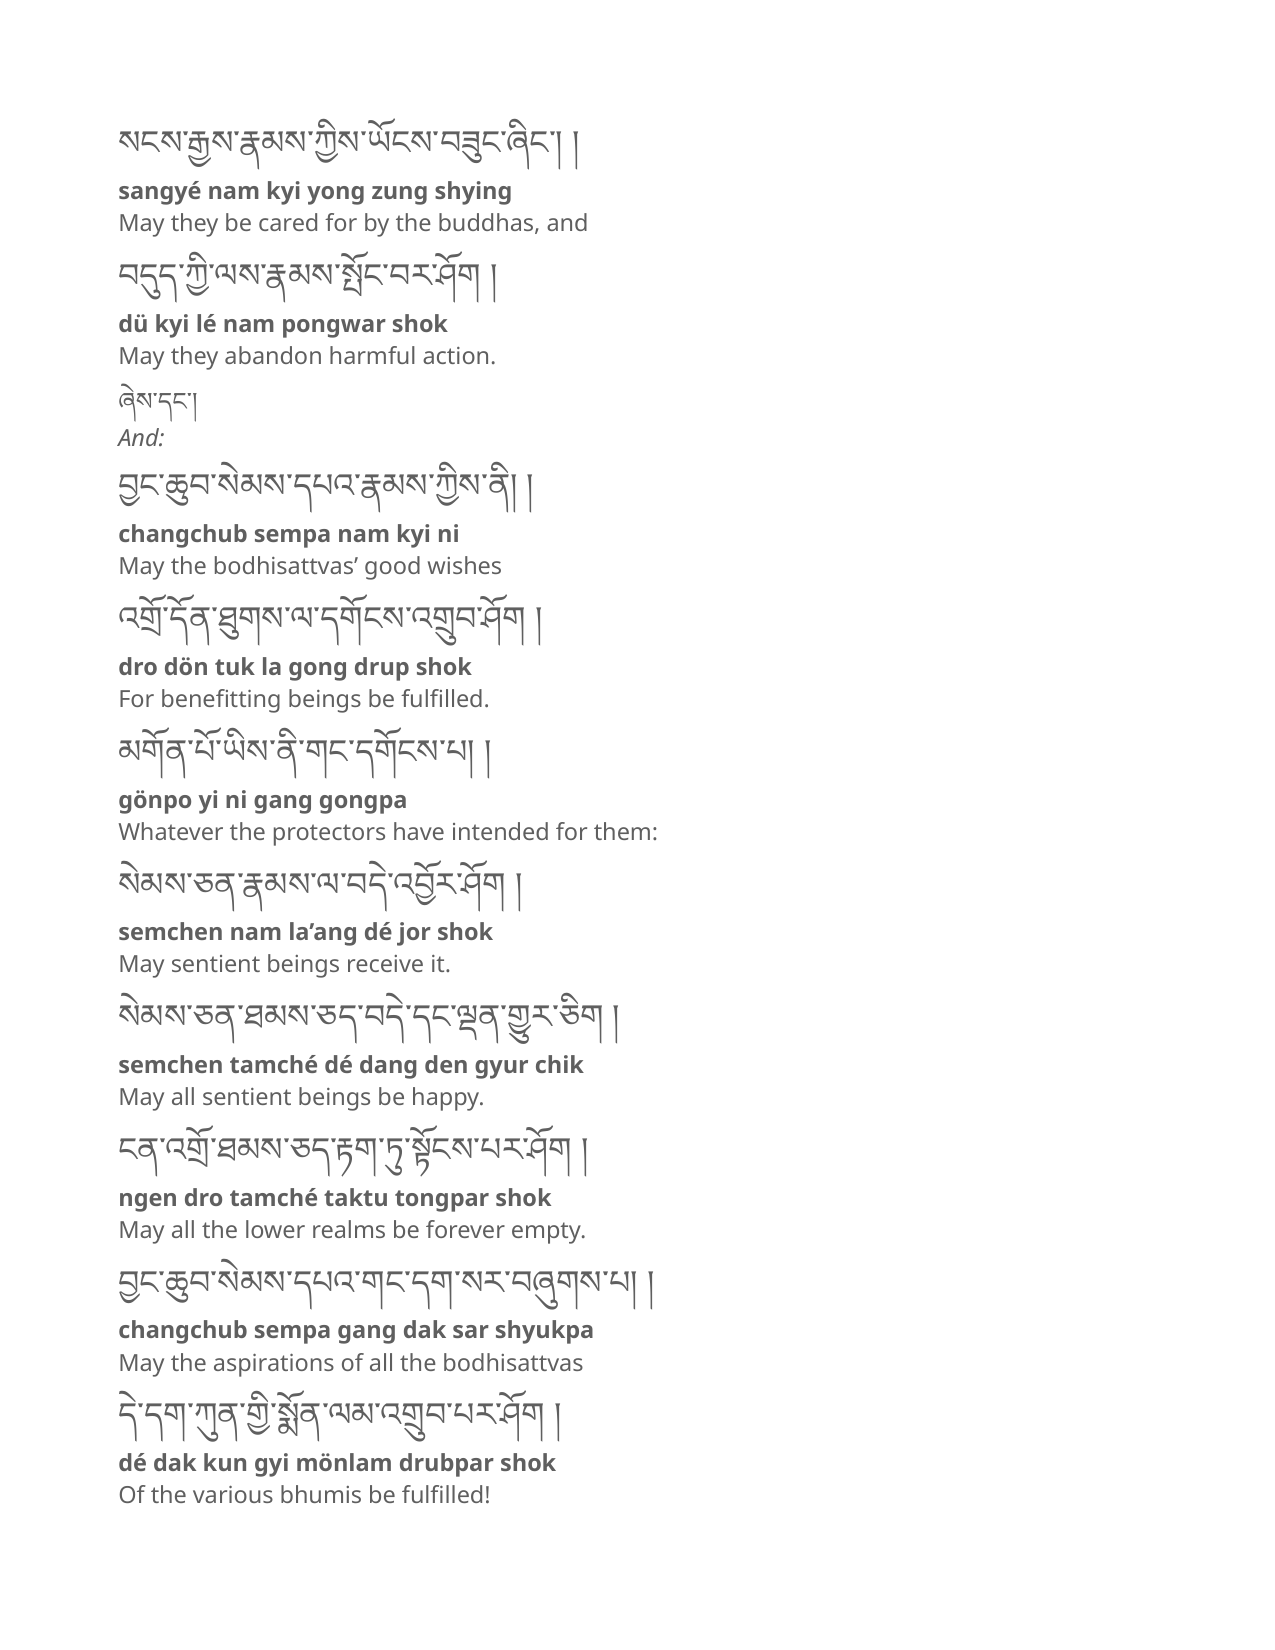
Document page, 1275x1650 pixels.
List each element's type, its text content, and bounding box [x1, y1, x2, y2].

text semchen nam la’ang dé jor shok [118, 916, 1157, 948]
text བྱང་ཆུབ་སེམས་དཔའ་རྣམས་ཀྱིས་ནི། ། [118, 461, 1157, 511]
text སེམས་ཅན་ཐམས་ཅད་བདེ་དང་ལྡན་གྱུར་ཅིག ། [118, 992, 1157, 1042]
text སེམས་ཅན་རྣམས་ལ་བདེ་འབྱོར་ཤོག ། [118, 859, 1157, 909]
text For benefitting beings be fulfilled. [118, 682, 1157, 714]
text May they be cared for by the buddhas, and [118, 206, 1157, 238]
text བདུད་ཀྱི་ལས་རྣམས་སྤོང་བར་ཤོག ། [118, 251, 1157, 301]
text May they abandon harmful action. [118, 339, 1157, 371]
text དེ་དག་ཀུན་གྱི་སྨོན་ལམ་འགྲུབ་པར་ཤོག ། [118, 1390, 1157, 1440]
text changchub sempa gang dak sar shyukpa [118, 1314, 1157, 1346]
text May sentient beings receive it. [118, 948, 1157, 980]
text dro dön tuk la gong drup shok [118, 650, 1157, 682]
text ངན་འགྲོ་ཐམས་ཅད་རྟག་ཏུ་སྟོངས་པར་ཤོག ། [118, 1125, 1157, 1175]
text gönpo yi ni gang gongpa [118, 783, 1157, 815]
text ngen dro tamché taktu tongpar shok [118, 1181, 1157, 1213]
text May all sentient beings be happy. [118, 1080, 1157, 1112]
text dé dak kun gyi mönlam drubpar shok [118, 1447, 1157, 1478]
text འགྲོ་དོན་ཐུགས་ལ་དགོངས་འགྲུབ་ཤོག ། [118, 594, 1157, 644]
text May the aspirations of all the bodhisattvas [118, 1346, 1157, 1378]
text སངས་རྒྱས་རྣམས་ཀྱིས་ཡོངས་བཟུང་ཞིང༌། ། [118, 118, 1157, 168]
text And: [118, 421, 1157, 453]
text May the bodhisattvas’ good wishes [118, 549, 1157, 582]
text མགོན་པོ་ཡིས་ནི་གང་དགོངས་པ། ། [118, 727, 1157, 777]
text May all the lower realms be forever empty. [118, 1213, 1157, 1245]
text བྱང་ཆུབ་སེམས་དཔའ་གང་དག་སར་བཞུགས་པ། ། [118, 1258, 1157, 1308]
text ཞེས་དང༌། [118, 383, 1157, 421]
text changchub sempa nam kyi ni [118, 518, 1157, 549]
text semchen tamché dé dang den gyur chik [118, 1048, 1157, 1080]
text dü kyi lé nam pongwar shok [118, 307, 1157, 339]
text sangyé nam kyi yong zung shying [118, 174, 1157, 206]
text Whatever the protectors have intended for them: [118, 815, 1157, 847]
text Of the various bhumis be fulfilled! [118, 1478, 1157, 1511]
